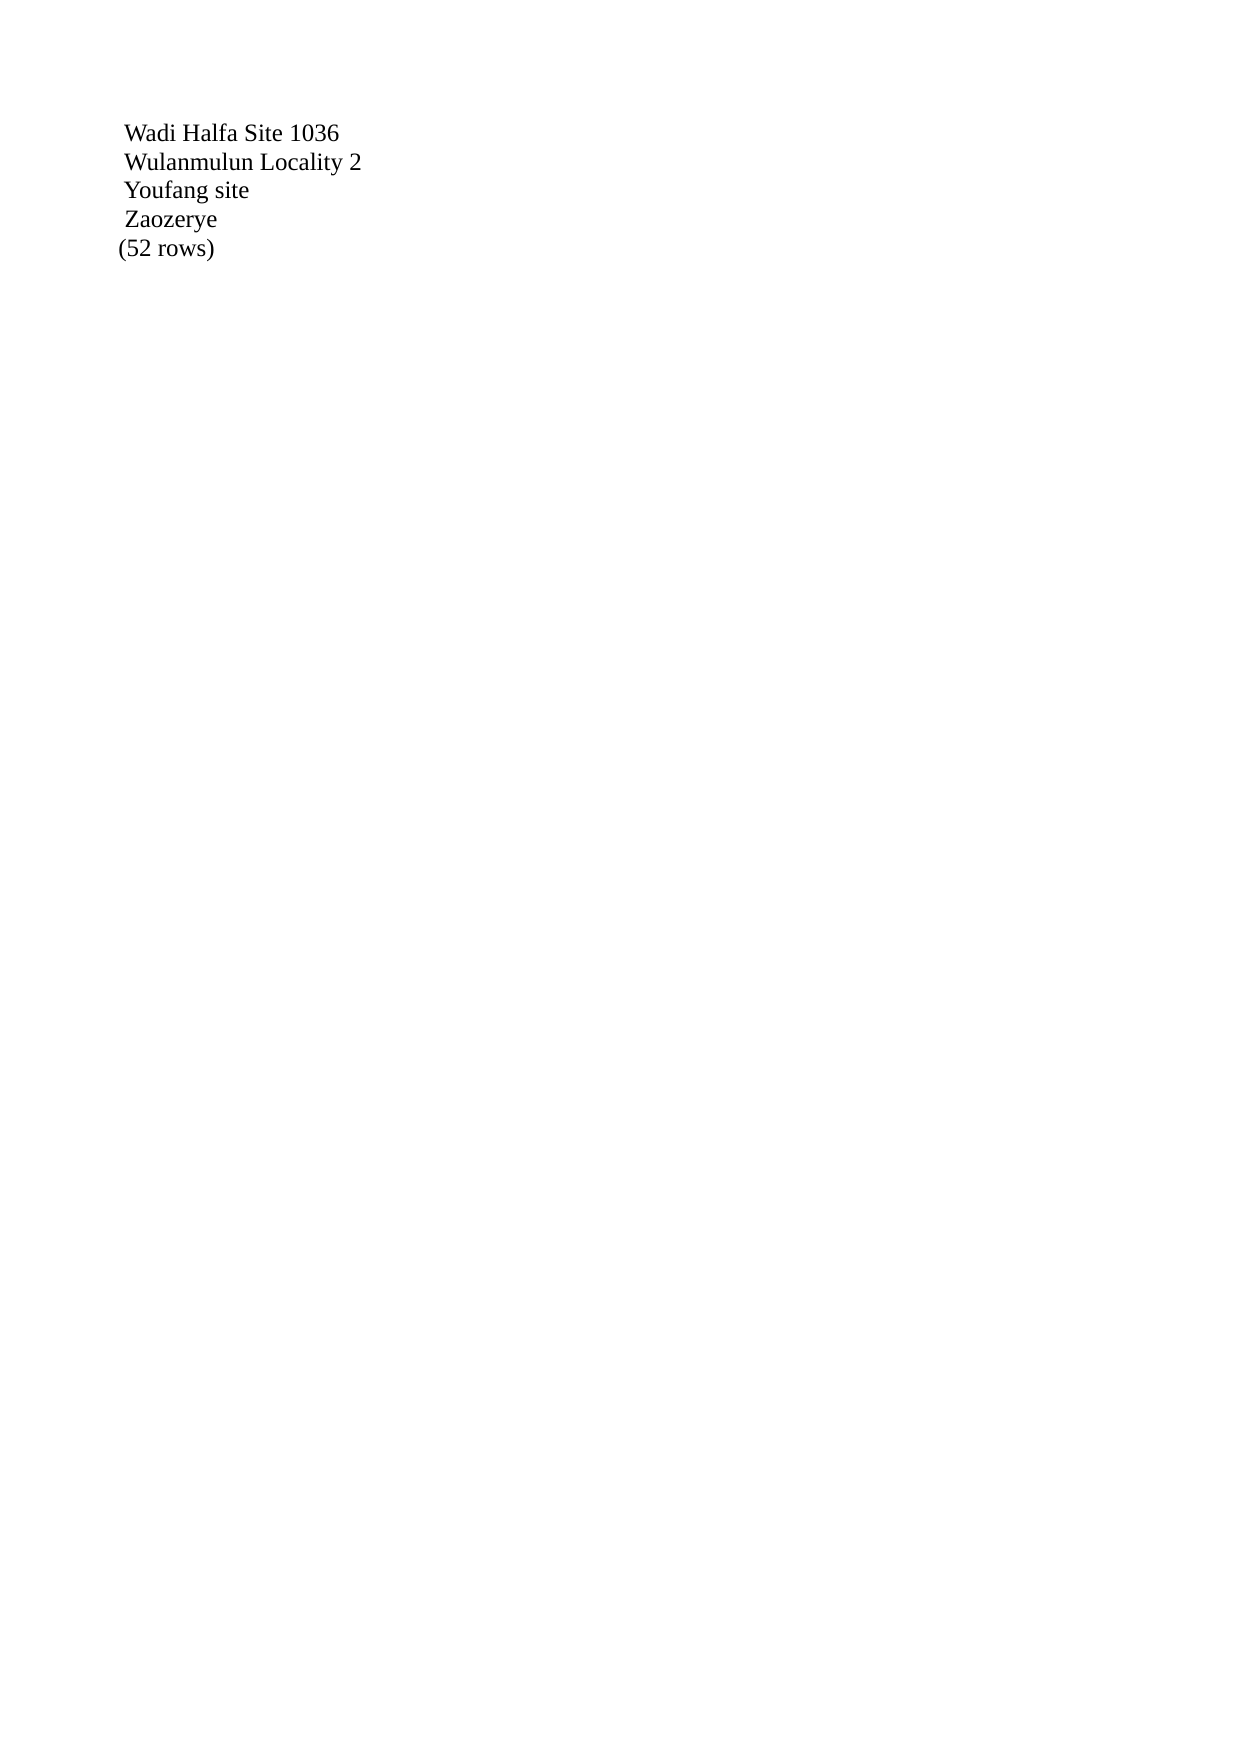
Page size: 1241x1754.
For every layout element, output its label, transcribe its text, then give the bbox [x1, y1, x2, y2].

text Wulanmulun Locality 2 [118, 147, 1122, 176]
text Wadi Halfa Site 1036 [118, 118, 1122, 147]
text Zaozerye [118, 204, 1122, 233]
text Youfang site [118, 176, 1122, 204]
text (52 rows) [118, 233, 1122, 262]
